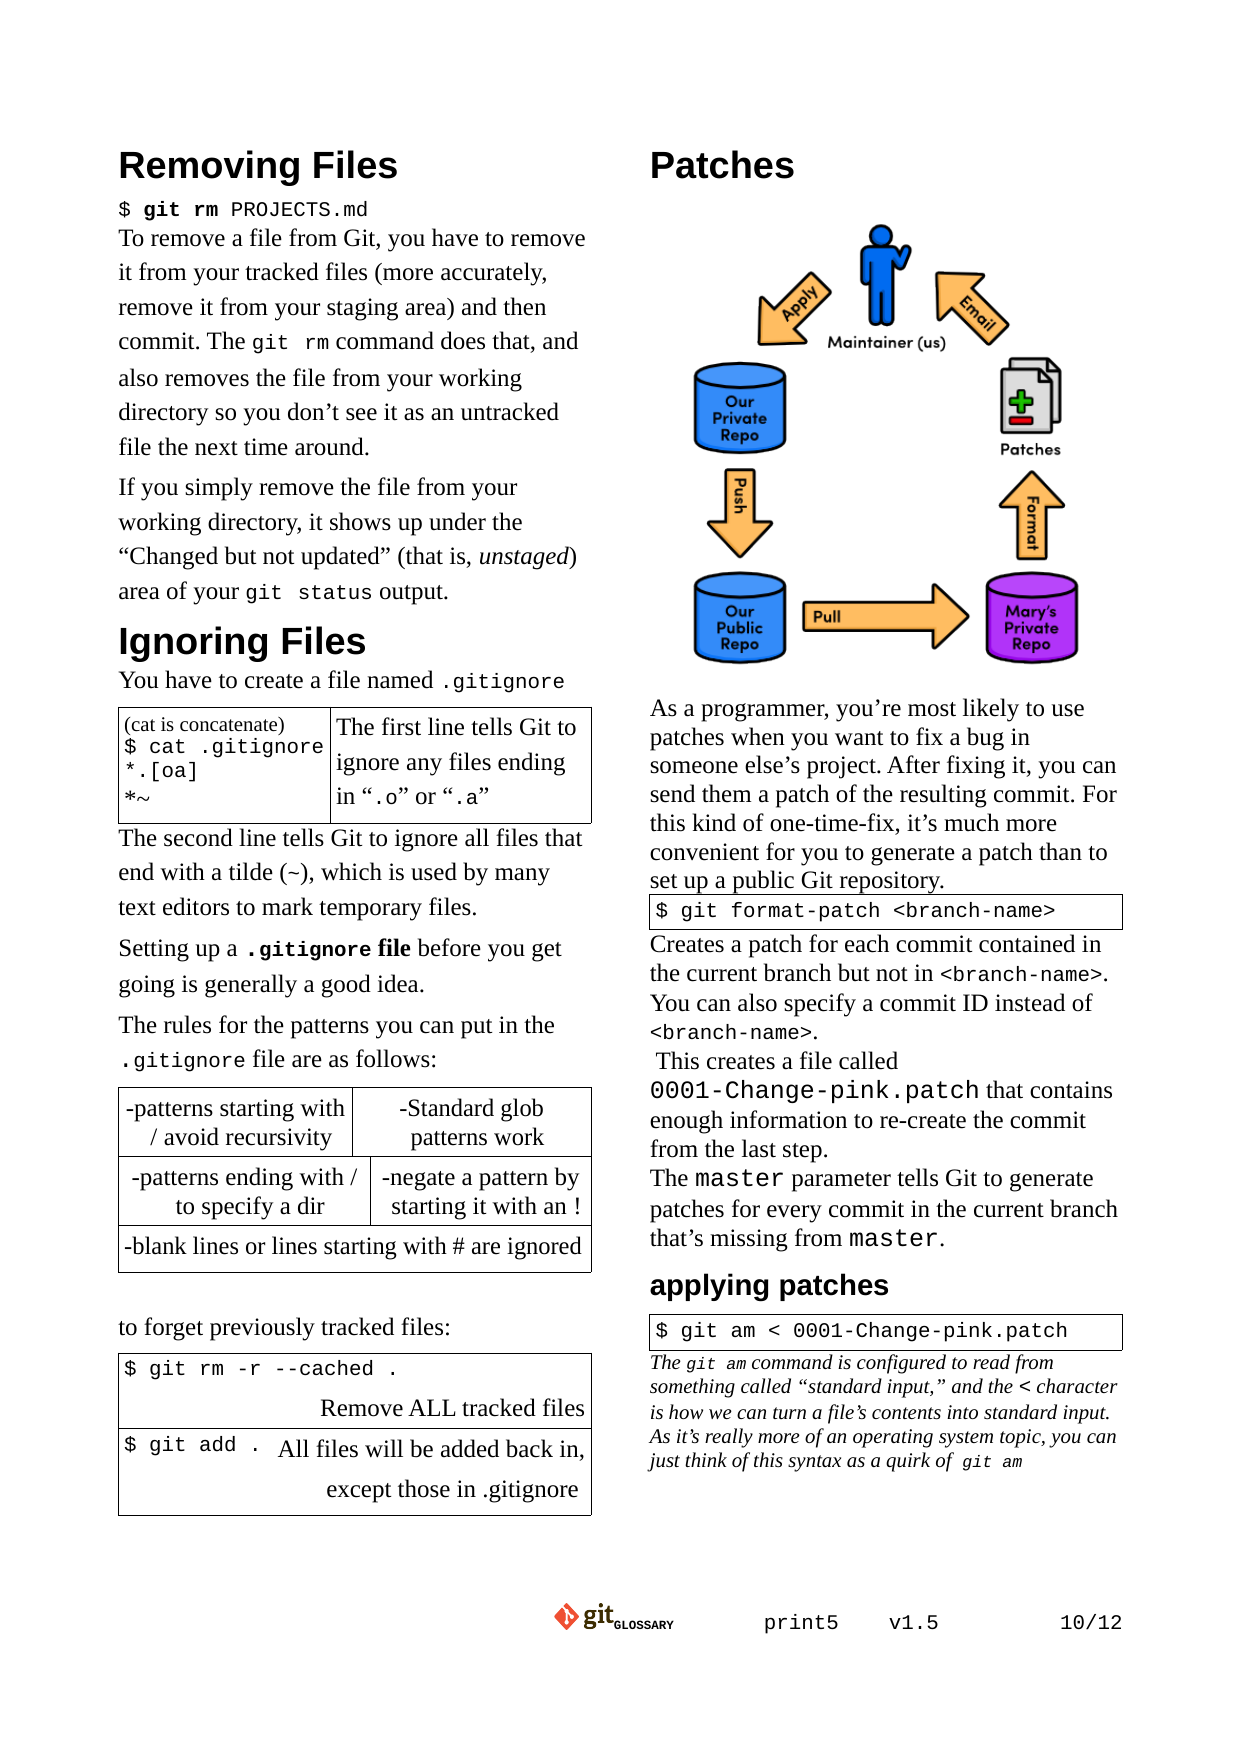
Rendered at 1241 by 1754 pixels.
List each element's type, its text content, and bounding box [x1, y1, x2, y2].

table_header $ git rm -r --cached . [119, 1354, 591, 1388]
text You have to create a file named .gitignore [118, 665, 591, 695]
table_header The first line tells Git to ignore any files ending in “.o” or “.a” [331, 708, 591, 823]
subtitle Removing Files [118, 143, 591, 187]
text The master parameter tells Git to generate patches for every commit in the current branch that’s missing from master. [649, 1163, 1122, 1253]
text $ git rm PROJECTS.md [118, 199, 591, 223]
text 0001-Change-pink.patch that contains enough information to re-create the commit from the last step. [649, 1075, 1122, 1163]
text Creates a patch for each commit contained in the current branch but not in <branch-name>. You can also specify a commit ID instead of <branch-name>. [649, 930, 1122, 1046]
picture [554, 1603, 614, 1630]
table_cell Remove ALL tracked files [119, 1388, 591, 1428]
subtitle Patches [649, 143, 1122, 187]
text Setting up a .gitignore file before you get going is generally a good idea. [118, 933, 591, 998]
text To remove a file from Git, you have to remove it from your tracked files (more accurately, remove it from your staging area) and then commit. The git rm command does that, and also removes the file from your working directory so you don’t see it as an untracked file the next time around. [118, 223, 591, 461]
subtitle applying patches [649, 1268, 1122, 1302]
table_cell All files will be added back in, [268, 1429, 591, 1468]
text to forget previously tracked files: [118, 1312, 591, 1341]
text The second line tells Git to ignore all files that end with a tilde (~), which is used by many text editors to mark temporary files. [118, 824, 591, 921]
text If you simply remove the file from your working directory, it shows up under the “Changed but not updated” (that is, unstaged) area of your git status output. [118, 472, 591, 607]
text As a programmer, you’re most likely to use patches when you want to fix a bug in someone else’s project. After fixing it, you can send them a patch of the resulting commit. For this kind of one-time-fix, it’s much more convenient for you to generate a patch than to set up a public Git repository. [649, 693, 1122, 894]
subtitle Ignoring Files [118, 619, 591, 662]
text The rules for the patterns you can put in the .gitignore file are as follows: [118, 1010, 591, 1075]
table_header $ git format-patch <branch-name> [650, 895, 1122, 929]
table_header -Standard glob patterns work [353, 1088, 591, 1156]
table_cell -negate a pattern by starting it with an ! [371, 1157, 591, 1225]
table_header $ git am < 0001-Change-pink.patch [650, 1315, 1122, 1349]
text This creates a file called [649, 1046, 1122, 1075]
table_cell -blank lines or lines starting with # are ignored [119, 1226, 591, 1272]
table_cell $ git add . [119, 1429, 268, 1468]
table_header (cat is concatenate) $ cat .gitignore *.[oa] *~ [119, 708, 330, 823]
table_cell -patterns ending with / to specify a dir [119, 1157, 370, 1225]
table_cell except those in .gitignore [119, 1468, 591, 1514]
table_header -patterns starting with / avoid recursivity [119, 1088, 352, 1156]
text The git am command is configured to read from something called “standard input,” and the < character is how we can turn a file’s contents into standard input. As it’s really more of an operating system topic, you can just think of this syntax as a quirk of git am [649, 1351, 1122, 1472]
picture [649, 199, 1123, 693]
